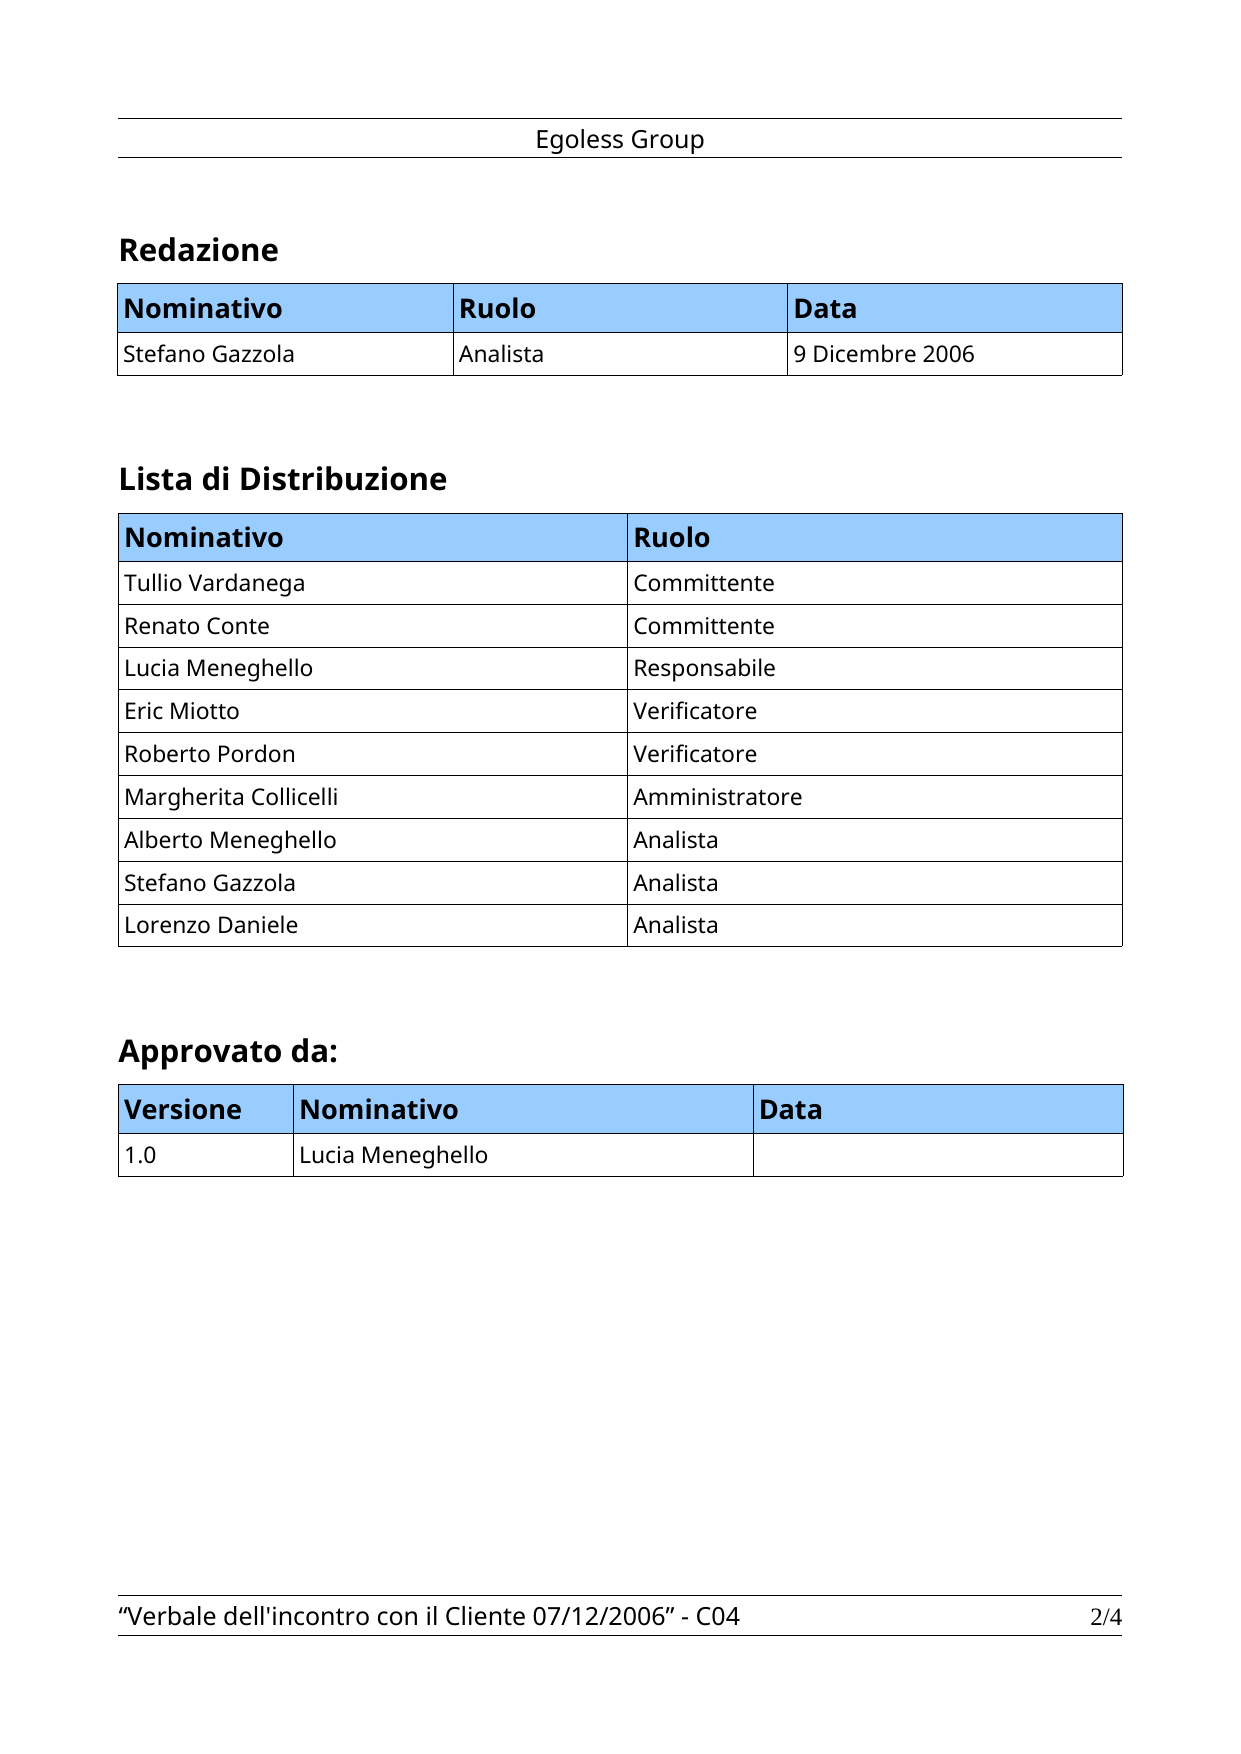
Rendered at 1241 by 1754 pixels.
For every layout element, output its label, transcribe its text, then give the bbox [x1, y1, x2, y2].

table_cell Alberto Meneghello [119, 819, 627, 861]
table_cell Stefano Gazzola [118, 333, 453, 374]
table_header Nominativo [294, 1085, 753, 1133]
table_cell Analista [628, 819, 1122, 861]
table_cell Stefano Gazzola [119, 862, 627, 903]
table_cell Analista [628, 905, 1122, 946]
table_cell Lucia Meneghello [119, 648, 627, 689]
table_cell Lucia Meneghello [294, 1134, 753, 1176]
table_cell Amministratore [628, 776, 1122, 818]
table_cell Analista [628, 862, 1122, 903]
table_cell Verificatore [628, 690, 1122, 732]
table_header Data [754, 1085, 1123, 1133]
table_cell Committente [628, 605, 1122, 647]
text Approvato da: [118, 1029, 1122, 1072]
table_header Ruolo [628, 514, 1122, 561]
table_header Data [788, 284, 1122, 332]
table_cell 1.0 [119, 1134, 293, 1176]
table_header Nominativo [118, 284, 453, 332]
text Redazione [118, 228, 1122, 271]
table_cell Renato Conte [119, 605, 627, 647]
table_header Nominativo [119, 514, 627, 561]
table_cell Lorenzo Daniele [119, 905, 627, 946]
table_cell Roberto Pordon [119, 733, 627, 775]
table_cell [754, 1134, 1123, 1176]
table_header Ruolo [454, 284, 787, 332]
table_cell Analista [454, 333, 787, 374]
table_cell Verificatore [628, 733, 1122, 775]
table_cell Eric Miotto [119, 690, 627, 732]
table_cell 9 Dicembre 2006 [788, 333, 1122, 374]
table_cell Responsabile [628, 648, 1122, 689]
table_cell Committente [628, 562, 1122, 604]
table_cell Tullio Vardanega [119, 562, 627, 604]
table_header Versione [119, 1085, 293, 1133]
table_cell Margherita Collicelli [119, 776, 627, 818]
text Lista di Distribuzione [118, 457, 1122, 500]
